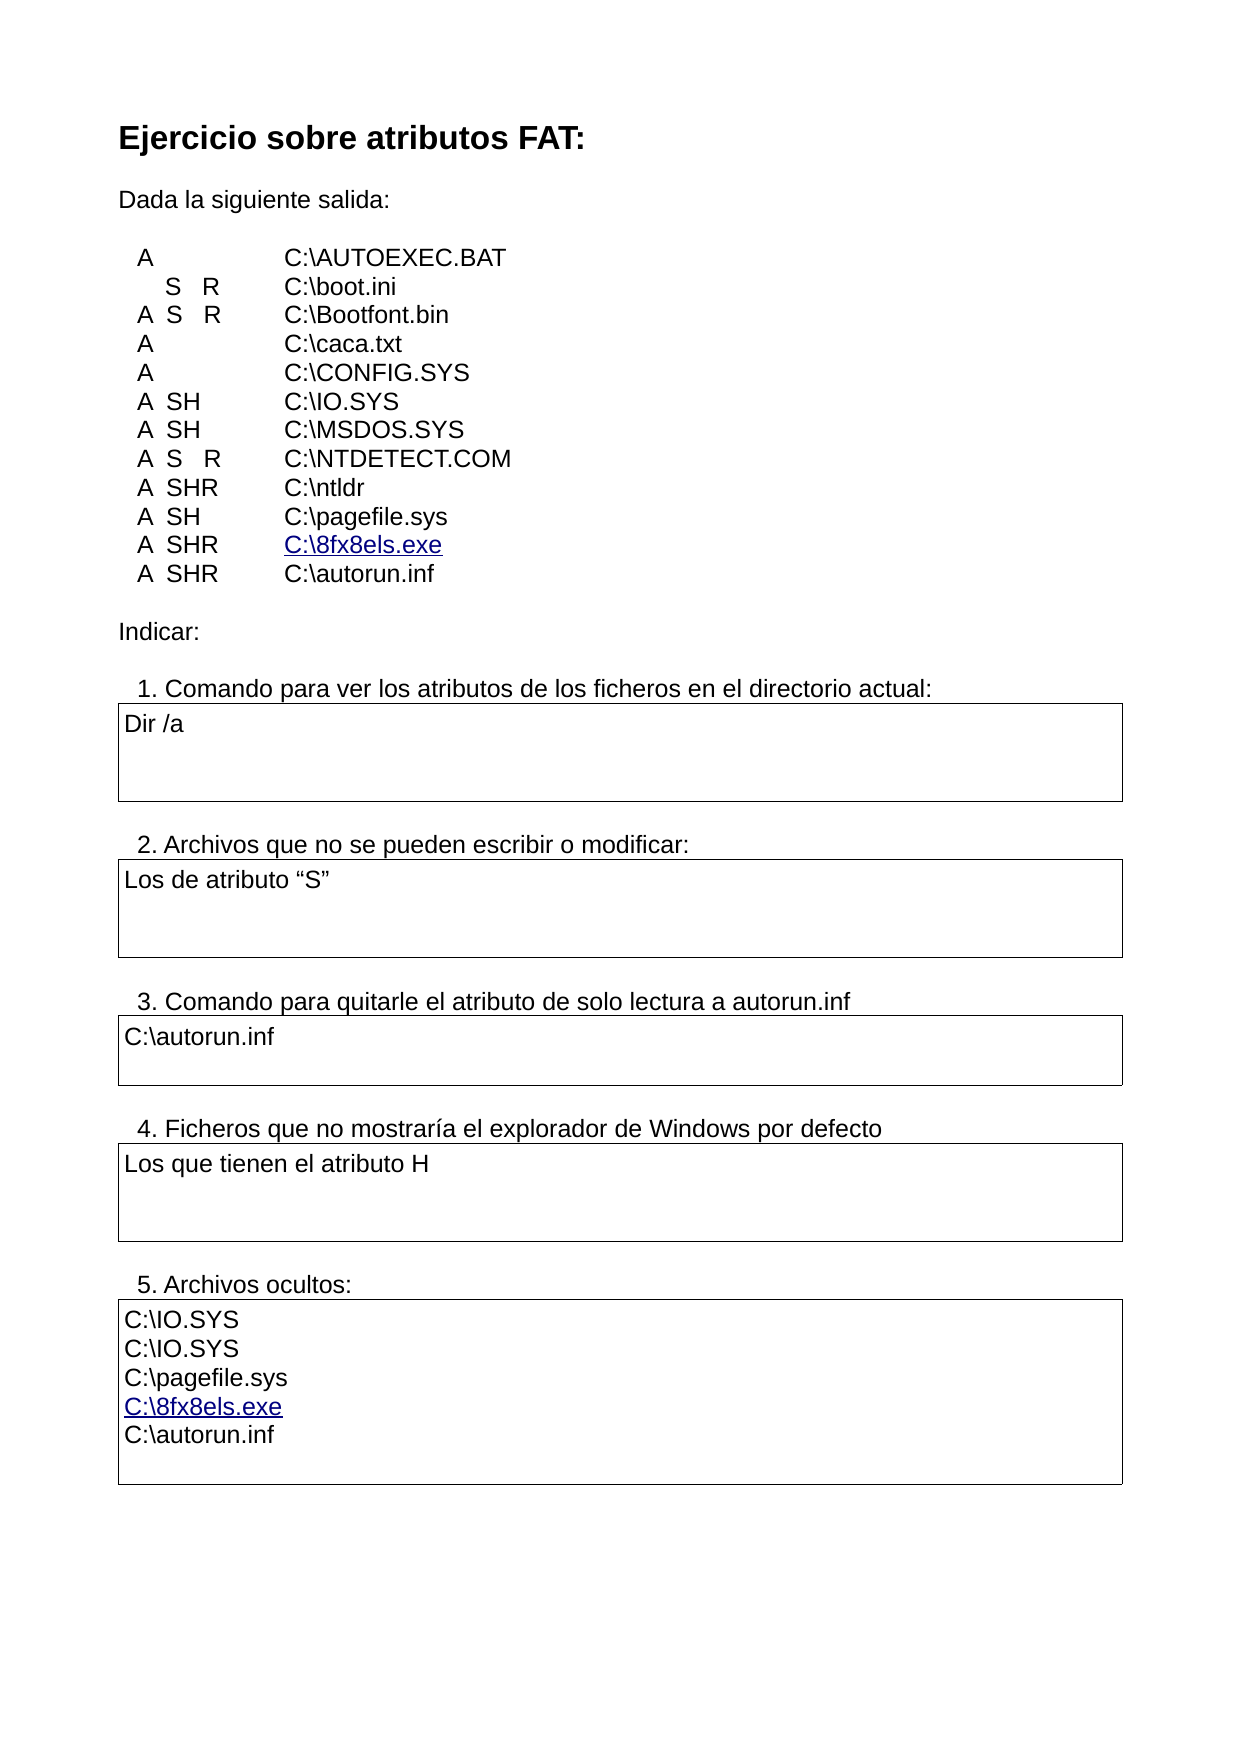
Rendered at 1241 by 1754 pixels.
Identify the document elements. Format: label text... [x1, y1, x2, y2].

text A SHR C:\autorun.inf [137, 559, 1122, 588]
text A C:\AUTOEXEC.BAT [137, 243, 1122, 272]
text S R C:\boot.ini [137, 272, 1122, 300]
text A SH C:\MSDOS.SYS [137, 415, 1122, 444]
text A SH C:\IO.SYS [137, 387, 1122, 415]
text 5. Archivos ocultos: [137, 1270, 1122, 1299]
text A SH C:\pagefile.sys [137, 502, 1122, 530]
text 1. Comando para ver los atributos de los ficheros en el directorio actual: [137, 674, 1122, 703]
text 3. Comando para quitarle el atributo de solo lectura a autorun.inf [137, 987, 1122, 1015]
table_header Los que tienen el atributo H [119, 1144, 1122, 1241]
text A SHR C:\8fx8els.exe [137, 530, 1122, 559]
table_header Los de atributo “S” [119, 860, 1122, 957]
text Dada la siguiente salida: [118, 185, 1122, 214]
text Ejercicio sobre atributos FAT: [118, 118, 1122, 157]
text 4. Ficheros que no mostraría el explorador de Windows por defecto [137, 1114, 1122, 1143]
text A S R C:\NTDETECT.COM [137, 444, 1122, 473]
text Indicar: [118, 617, 1122, 645]
text A S R C:\Bootfont.bin [137, 300, 1122, 329]
text 2. Archivos que no se pueden escribir o modificar: [137, 830, 1122, 859]
table_header C:\IO.SYS C:\IO.SYS C:\pagefile.sys C:\8fx8els.exe C:\autorun.inf [119, 1300, 1122, 1483]
table_header Dir /a [119, 704, 1122, 801]
table_header C:\autorun.inf [119, 1016, 1122, 1085]
text A C:\CONFIG.SYS [137, 358, 1122, 387]
text A C:\caca.txt [137, 329, 1122, 358]
text A SHR C:\ntldr [137, 473, 1122, 502]
